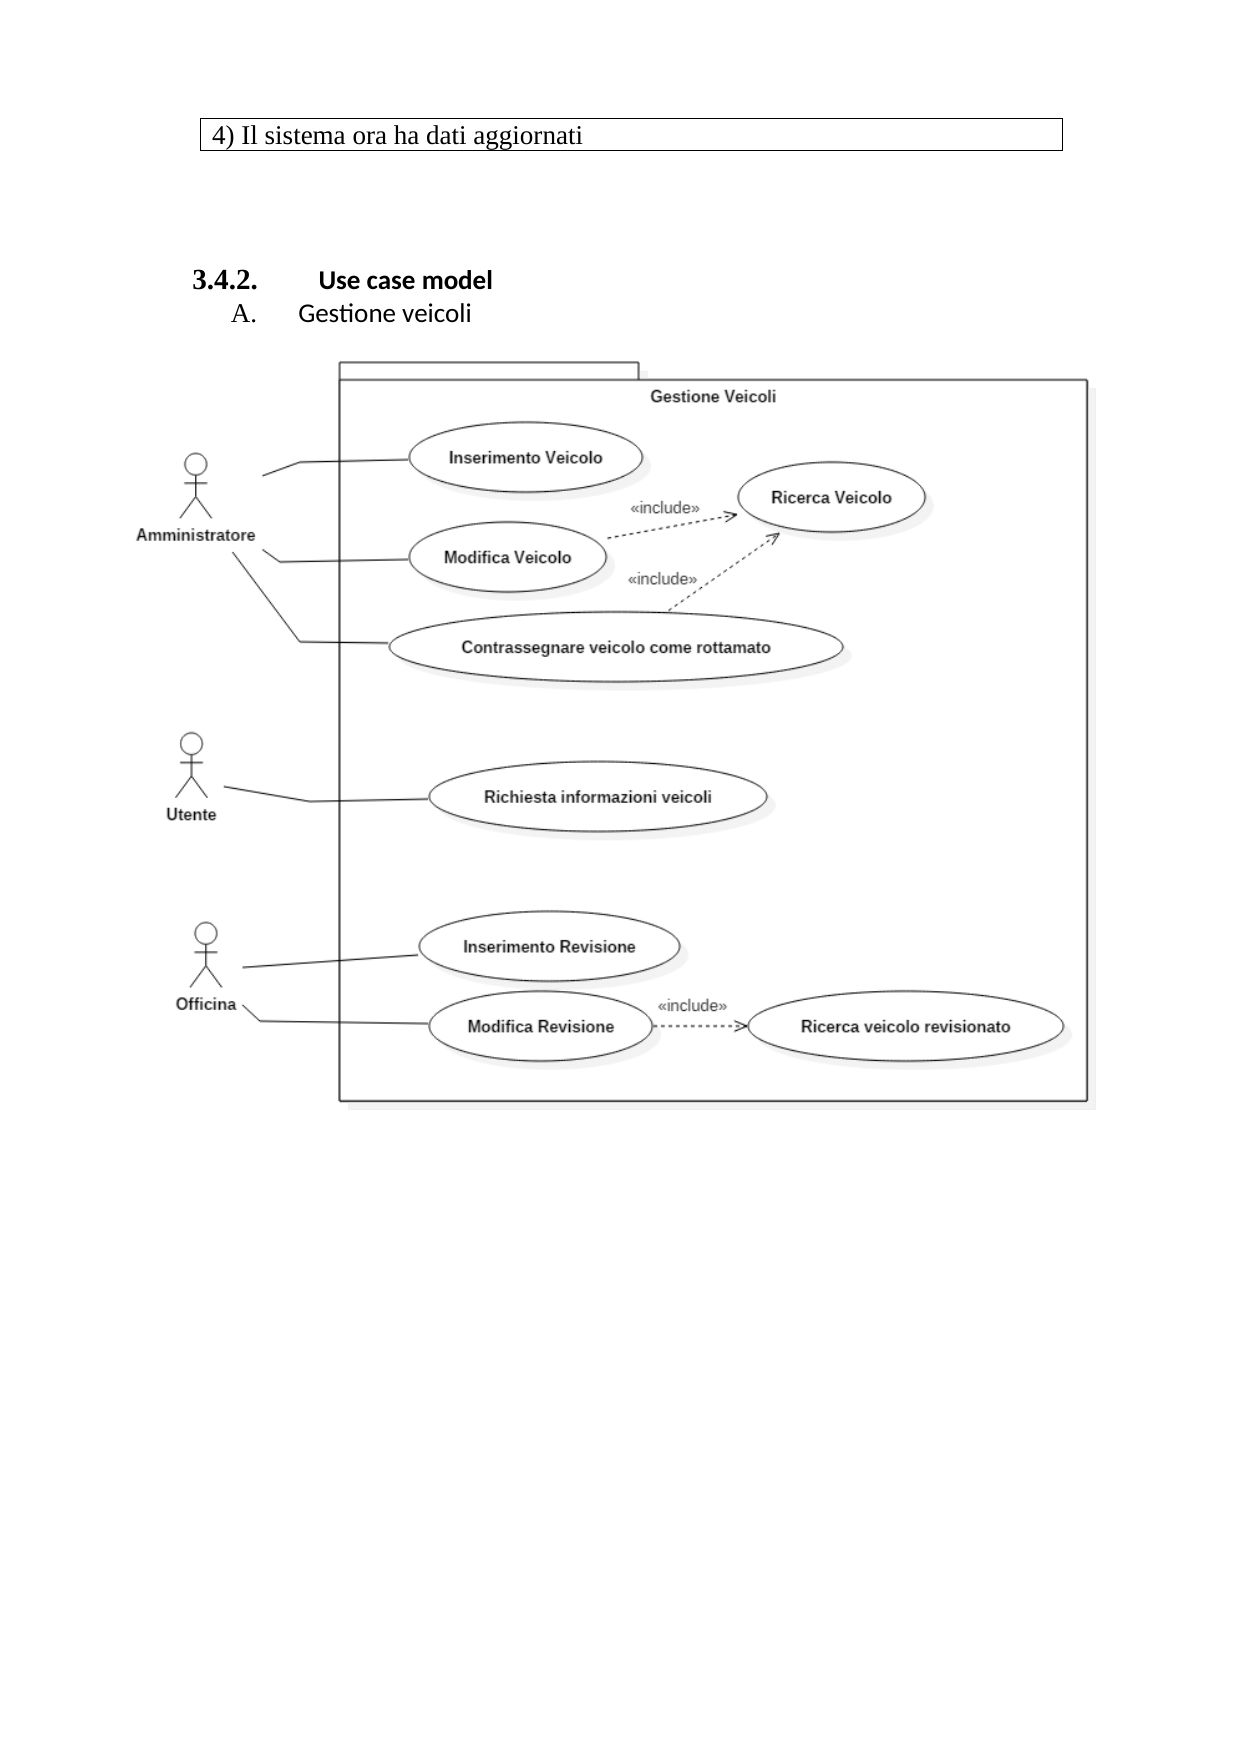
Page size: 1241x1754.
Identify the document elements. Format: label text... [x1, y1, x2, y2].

list Use case model [192, 262, 1137, 296]
table_cell 4) Il sistema ora ha dati aggiornati [201, 119, 1062, 150]
list Gestione veicoli [231, 296, 1137, 1179]
